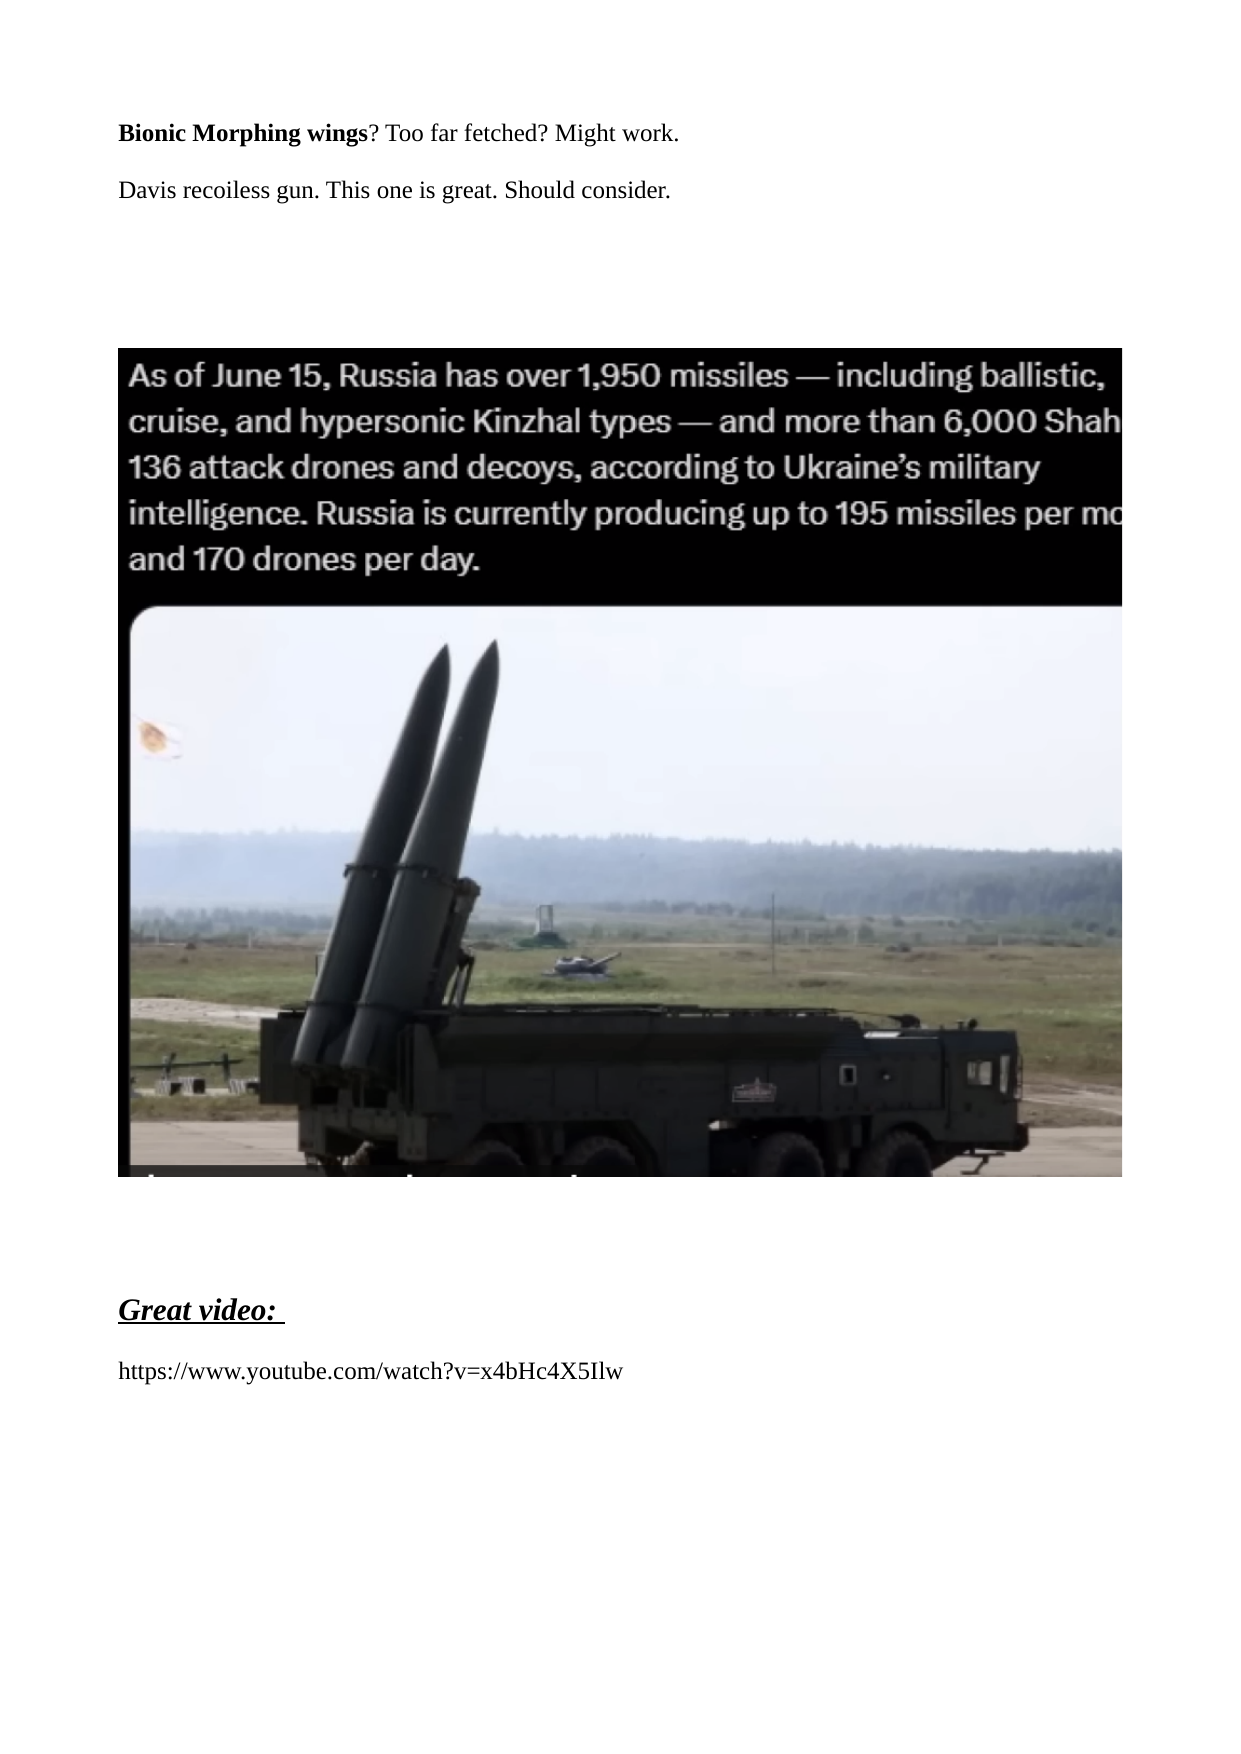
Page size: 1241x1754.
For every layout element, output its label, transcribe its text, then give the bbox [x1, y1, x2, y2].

text Bionic Morphing wings? Too far fetched? Might work. [118, 118, 1122, 147]
text Great video: https://www.youtube.com/watch?v=x4bHc4X5Ilw [118, 1291, 1122, 1385]
text Davis recoiless gun. This one is great. Should consider. [118, 176, 1122, 204]
picture [118, 348, 1123, 1177]
